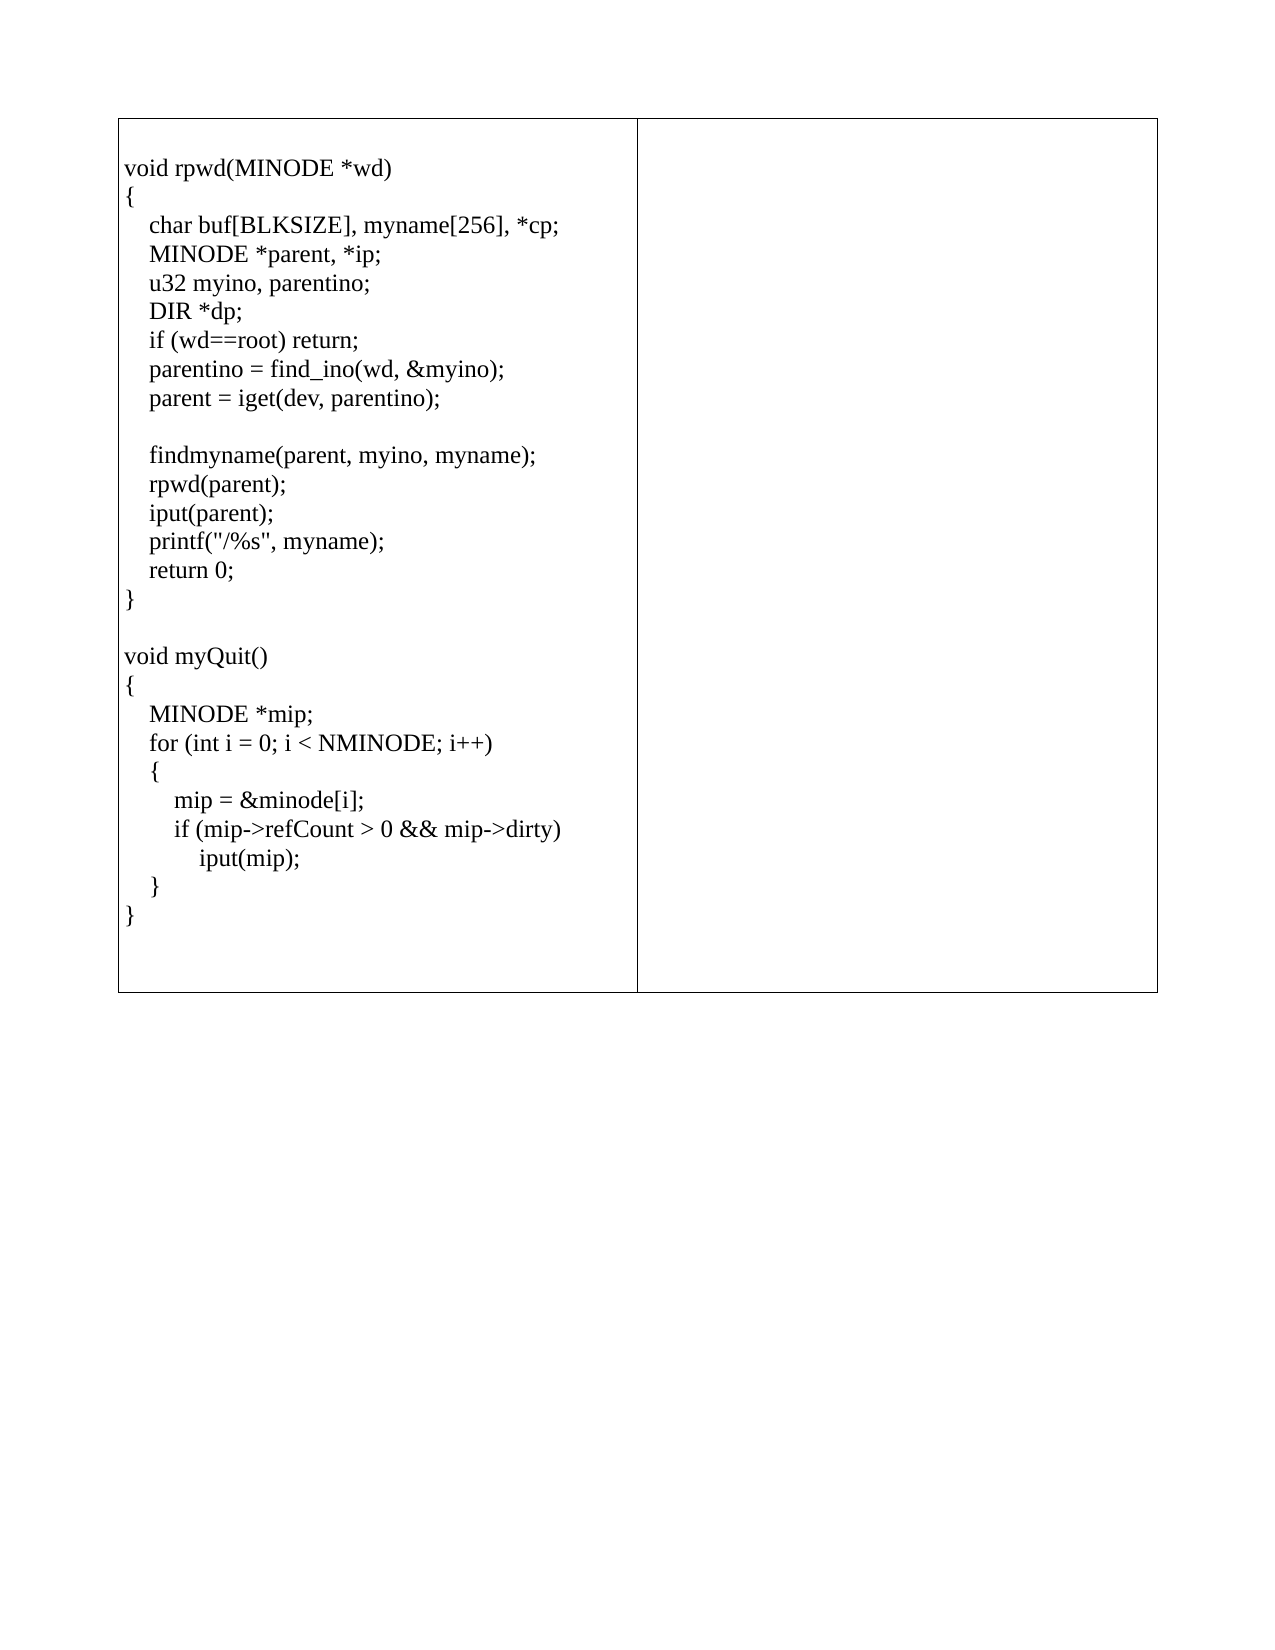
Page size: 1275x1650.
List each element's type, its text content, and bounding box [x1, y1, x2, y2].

table_header [638, 119, 1157, 992]
table_header void rpwd(MINODE *wd) { char buf[BLKSIZE], myname[256], *cp; MINODE *parent, *ip; u32 myino, parentino; DIR *dp; if (wd==root) return; parentino = find_ino(wd, &myino); parent = iget(dev, parentino); findmyname(parent, myino, myname); rpwd(parent); iput(parent); printf("/%s", myname); return 0; } void myQuit() { MINODE *mip; for (int i = 0; i < NMINODE; i++) { mip = &minode[i]; if (mip->refCount > 0 && mip->dirty) iput(mip); } } [119, 119, 637, 992]
